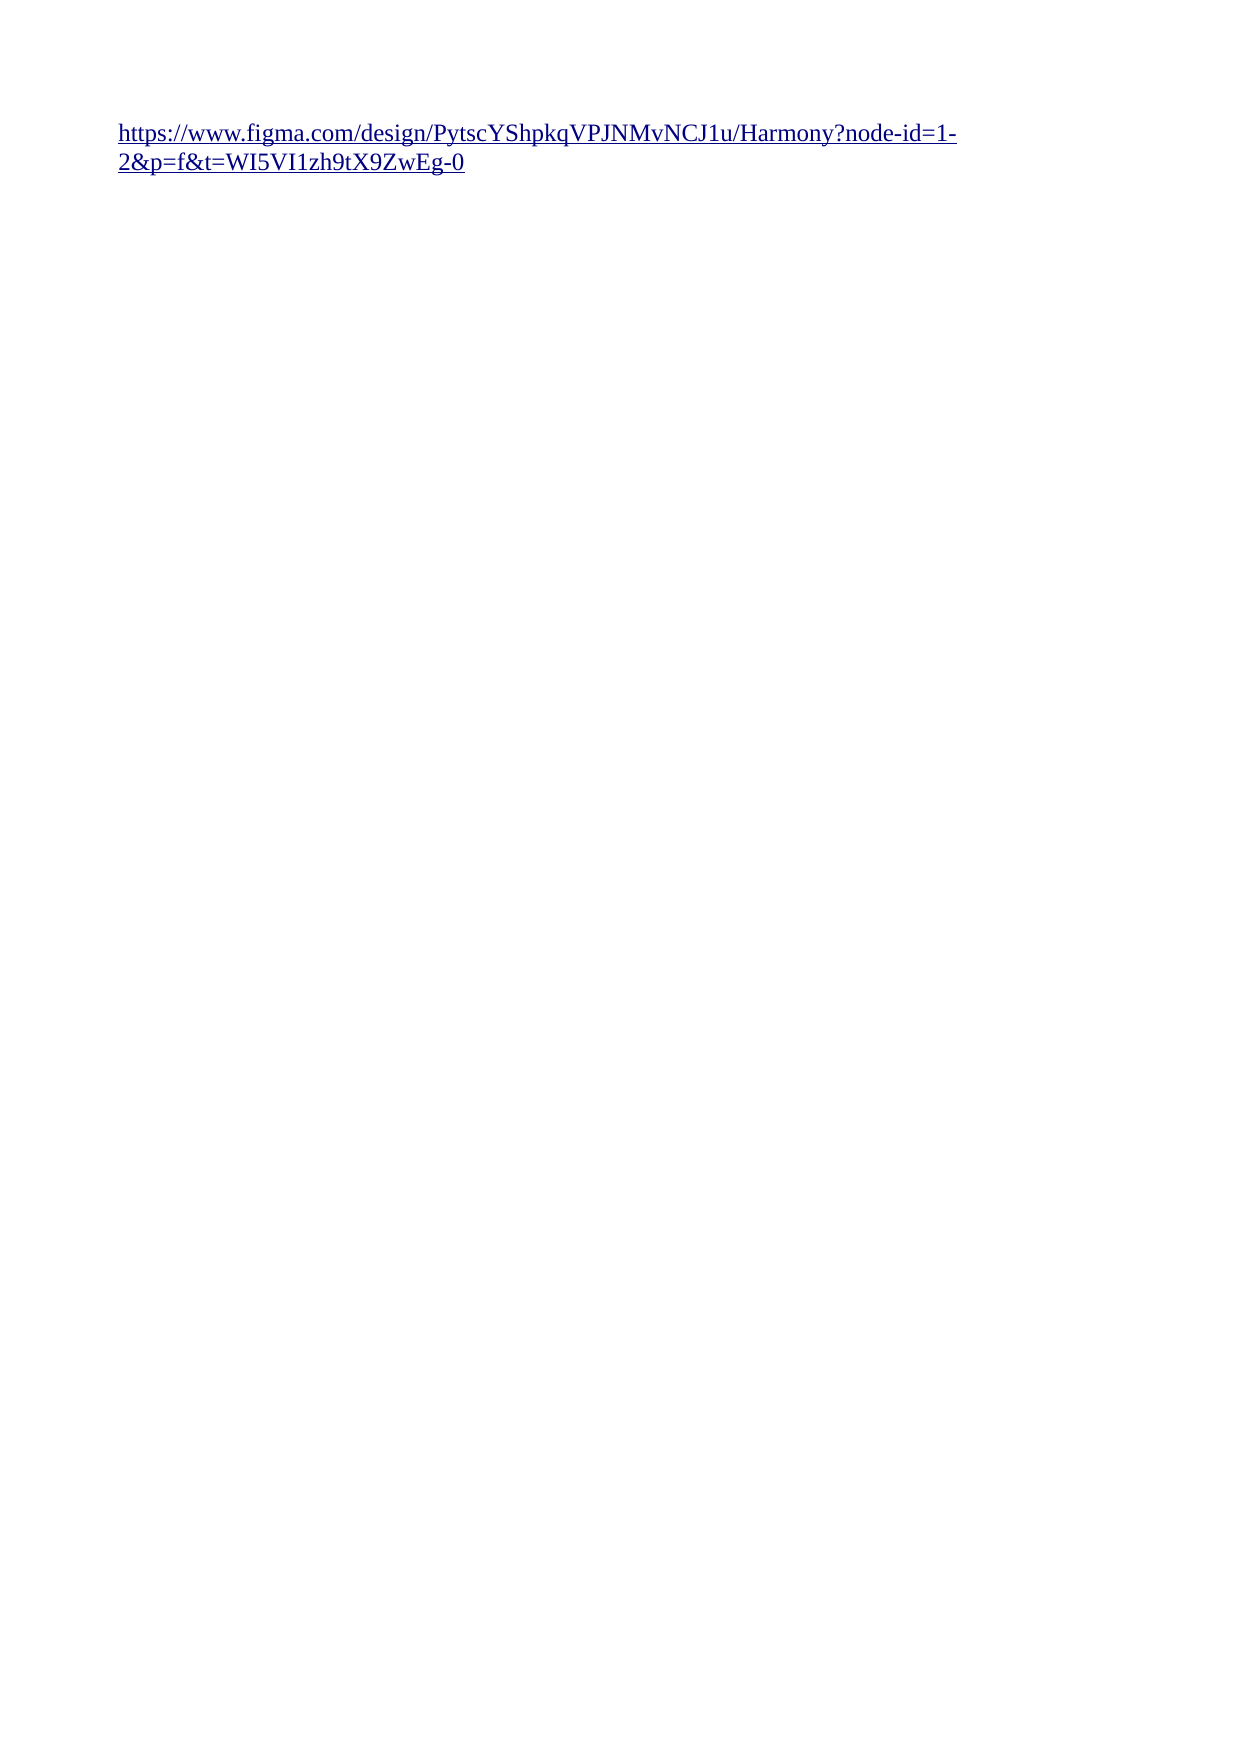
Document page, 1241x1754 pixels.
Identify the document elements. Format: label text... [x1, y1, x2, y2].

text https://www.figma.com/design/PytscYShpkqVPJNMvNCJ1u/Harmony?node-id=1-2&p=f&t=WI5VI1zh9tX9ZwEg-0 [118, 118, 1122, 176]
